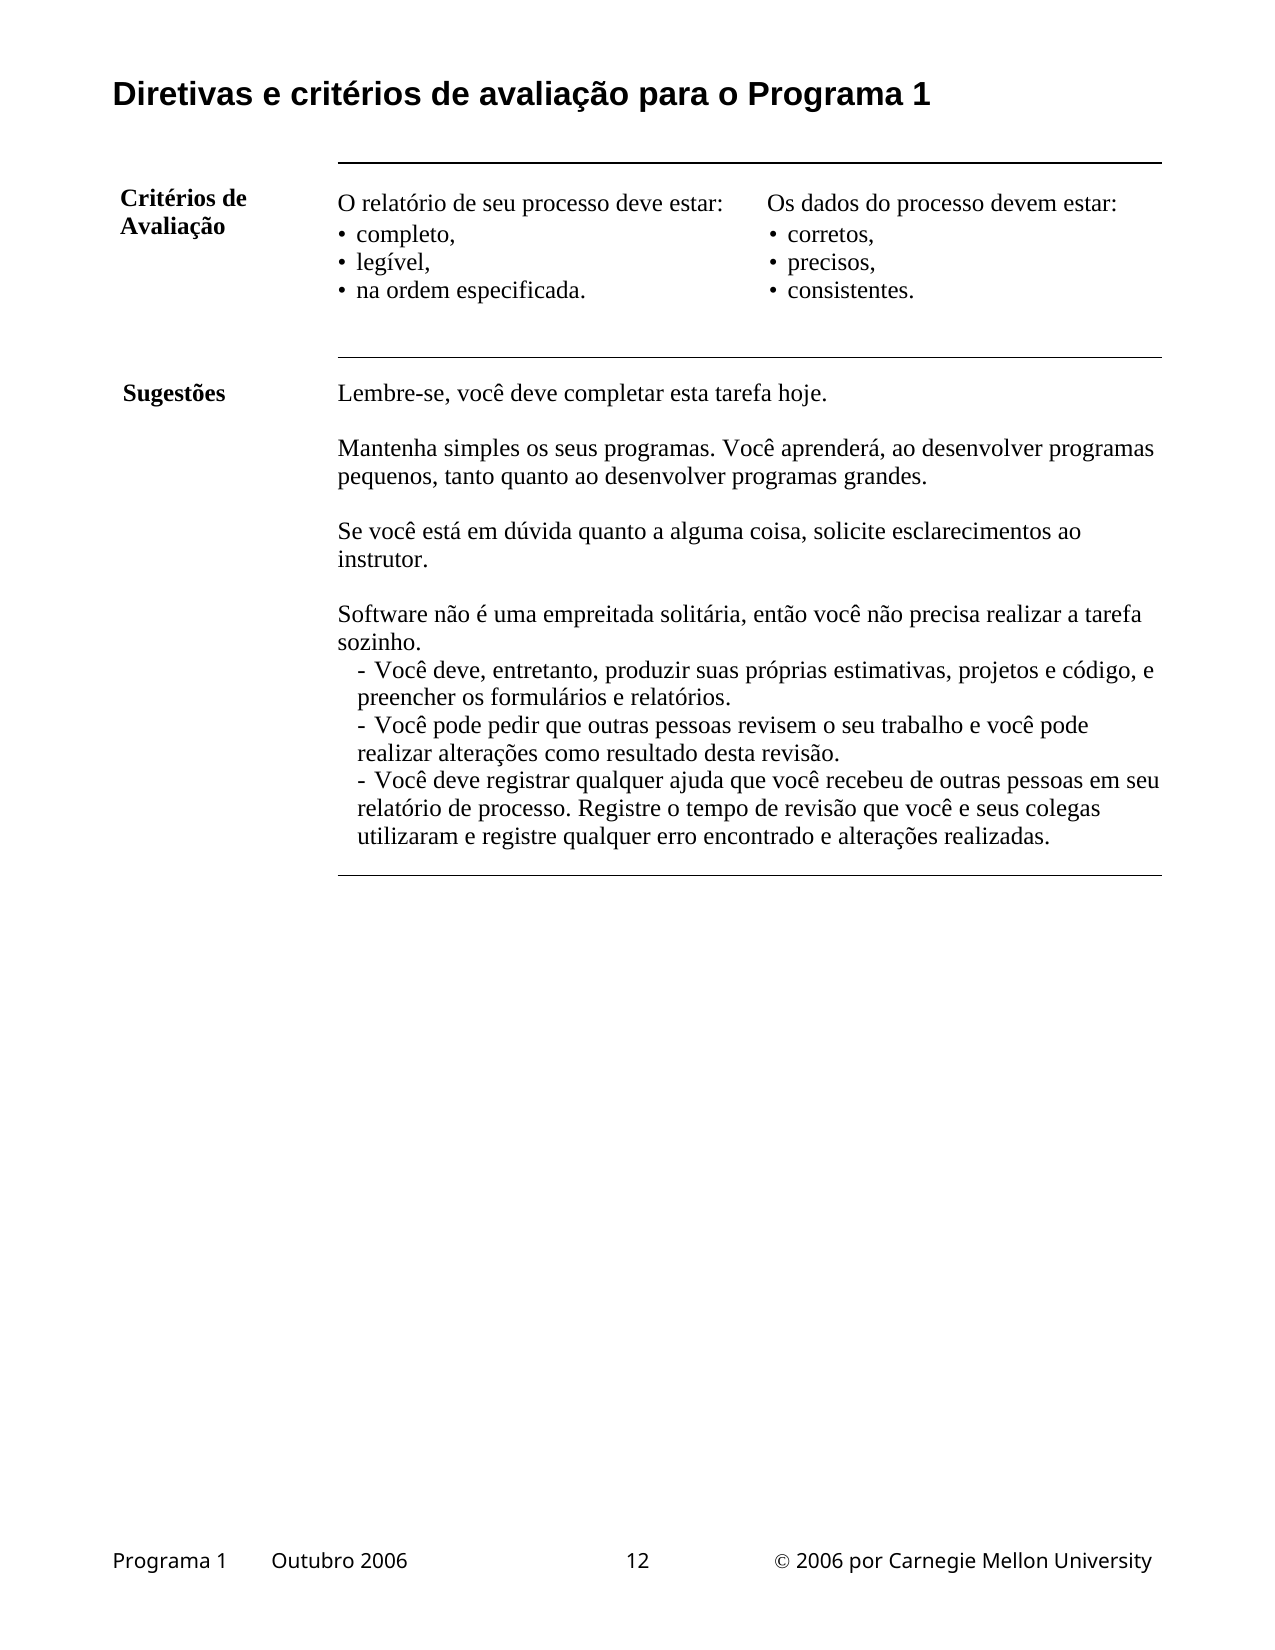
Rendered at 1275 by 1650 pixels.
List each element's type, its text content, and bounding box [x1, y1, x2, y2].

table_header Sugestões [113, 379, 329, 850]
subtitle Diretivas e critérios de avaliação para o Programa 1 [112, 75, 1275, 112]
table_header Lembre-se, você deve completar esta tarefa hoje. Mantenha simples os seus programas. Você aprenderá, ao desenvolver programas pequenos, tanto quanto ao desenvolver programas grandes. Se você está em dúvida quanto a alguma coisa, solicite esclarecimentos ao instrutor. Software não é uma empreitada solitária, então você não precisa realizar a tarefa sozinho. Você deve, entretanto, produzir suas próprias estimativas, projetos e código, e preencher os formulários e relatórios. Você pode pedir que outras pessoas revisem o seu trabalho e você pode realizar alterações como resultado desta revisão. Você deve registrar qualquer ajuda que você recebeu de outras pessoas em seu relatório de processo. Registre o tempo de revisão que você e seus colegas utilizaram e registre qualquer erro encontrado e alterações realizadas. [329, 379, 1163, 850]
table_header Critérios de Avaliação [113, 185, 330, 331]
table_header O relatório de seu processo deve estar: • completo, • legível, • na ordem especificada. [330, 185, 759, 331]
table_header Os dados do processo devem estar: • corretos, • precisos, • consistentes. [759, 185, 1172, 331]
